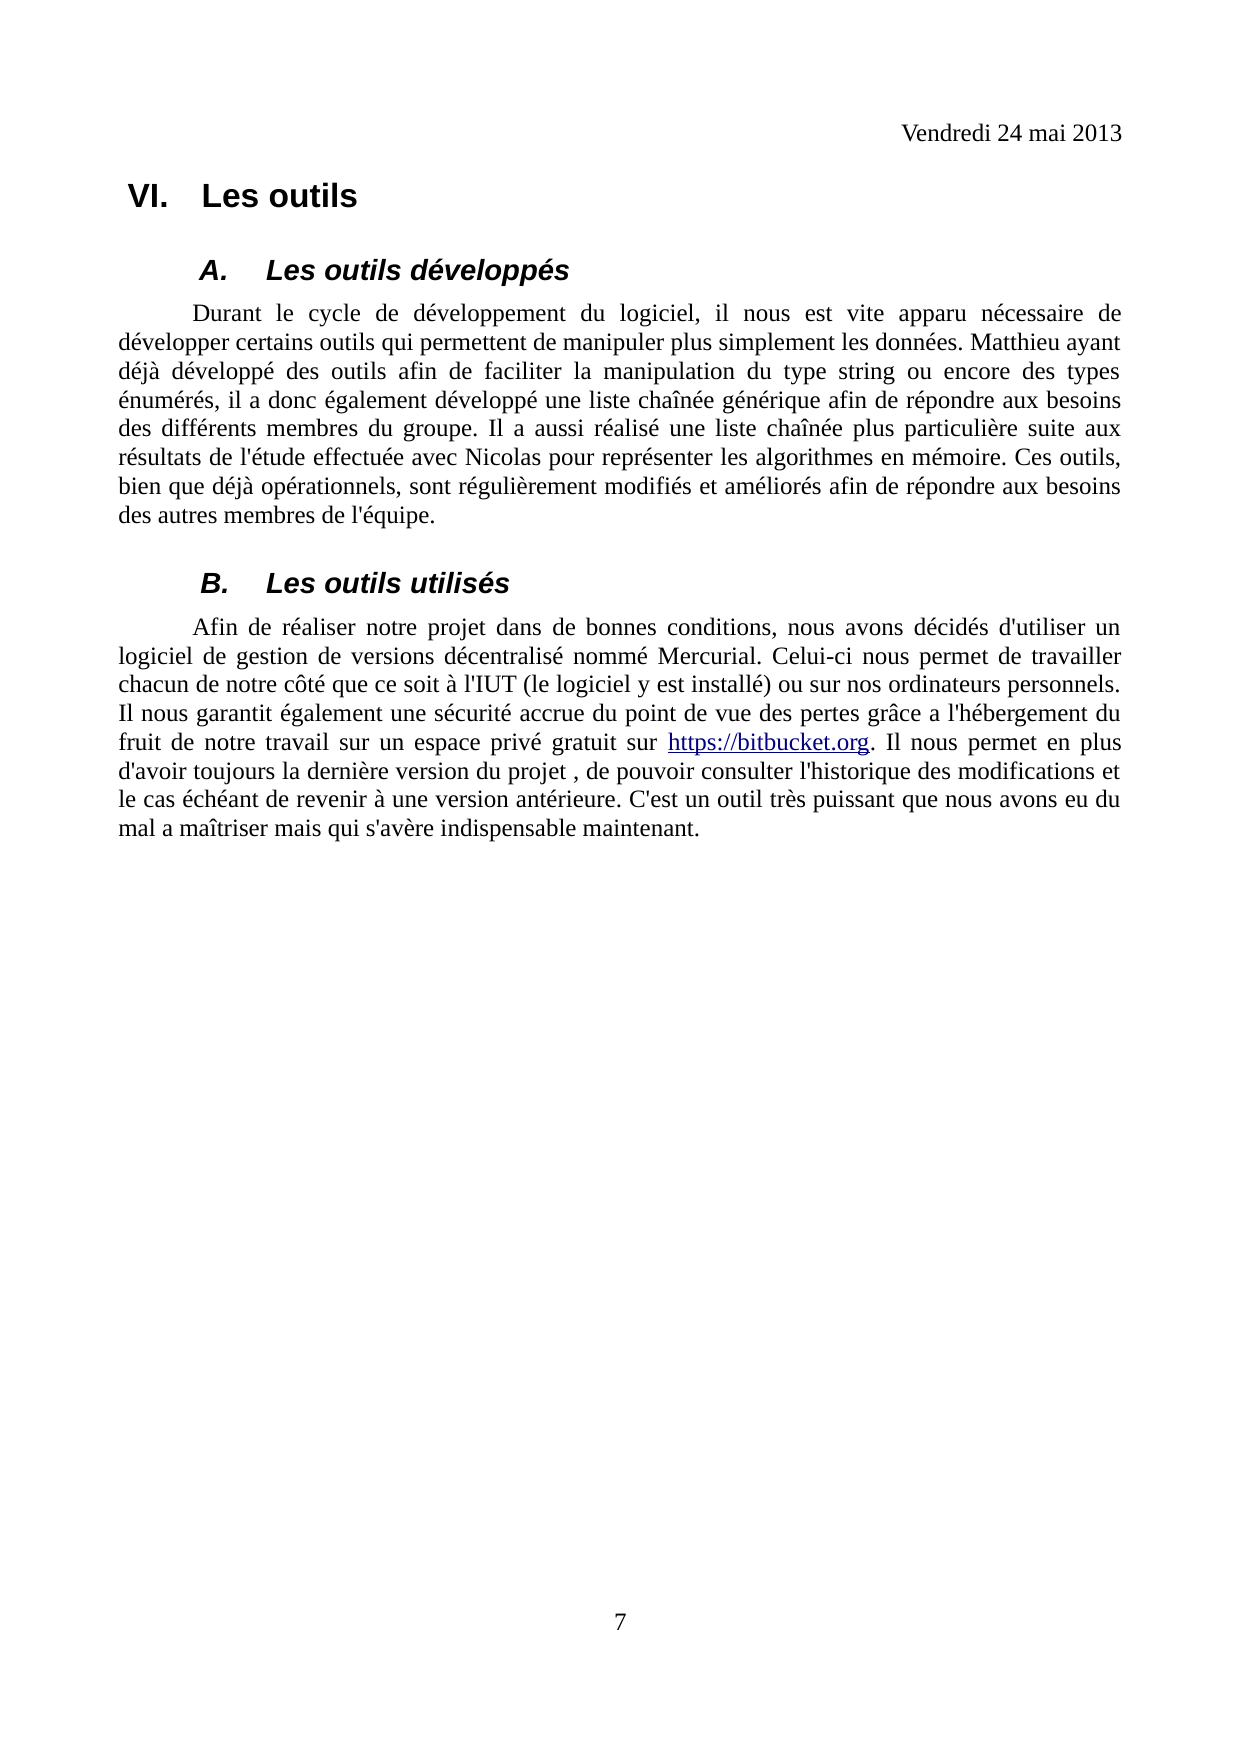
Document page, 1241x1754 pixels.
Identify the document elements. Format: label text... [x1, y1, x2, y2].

text Durant le cycle de développement du logiciel, il nous est vite apparu nécessaire de développer certains outils qui permettent de manipuler plus simplement les données. Matthieu ayant déjà développé des outils afin de faciliter la manipulation du type string ou encore des types énumérés, il a donc également développé une liste chaînée générique afin de répondre aux besoins des différents membres du groupe. Il a aussi réalisé une liste chaînée plus particulière suite aux résultats de l'étude effectuée avec Nicolas pour représenter les algorithmes en mémoire. Ces outils, bien que déjà opérationnels, sont régulièrement modifiés et améliorés afin de répondre aux besoins des autres membres de l'équipe. [118, 298, 1122, 528]
subtitle Les outils utilisés [192, 566, 1122, 599]
text Afin de réaliser notre projet dans de bonnes conditions, nous avons décidés d'utiliser un logiciel de gestion de versions décentralisé nommé Mercurial. Celui-ci nous permet de travailler chacun de notre côté que ce soit à l'IUT (le logiciel y est installé) ou sur nos ordinateurs personnels. Il nous garantit également une sécurité accrue du point de vue des pertes grâce a l'hébergement du fruit de notre travail sur un espace privé gratuit sur https://bitbucket.org. Il nous permet en plus d'avoir toujours la dernière version du projet , de pouvoir consulter l'historique des modifications et le cas échéant de revenir à une version antérieure. C'est un outil très puissant que nous avons eu du mal a maîtriser mais qui s'avère indispensable maintenant. [118, 612, 1122, 842]
subtitle Les outils [118, 176, 1122, 215]
subtitle Les outils développés [192, 252, 1122, 286]
